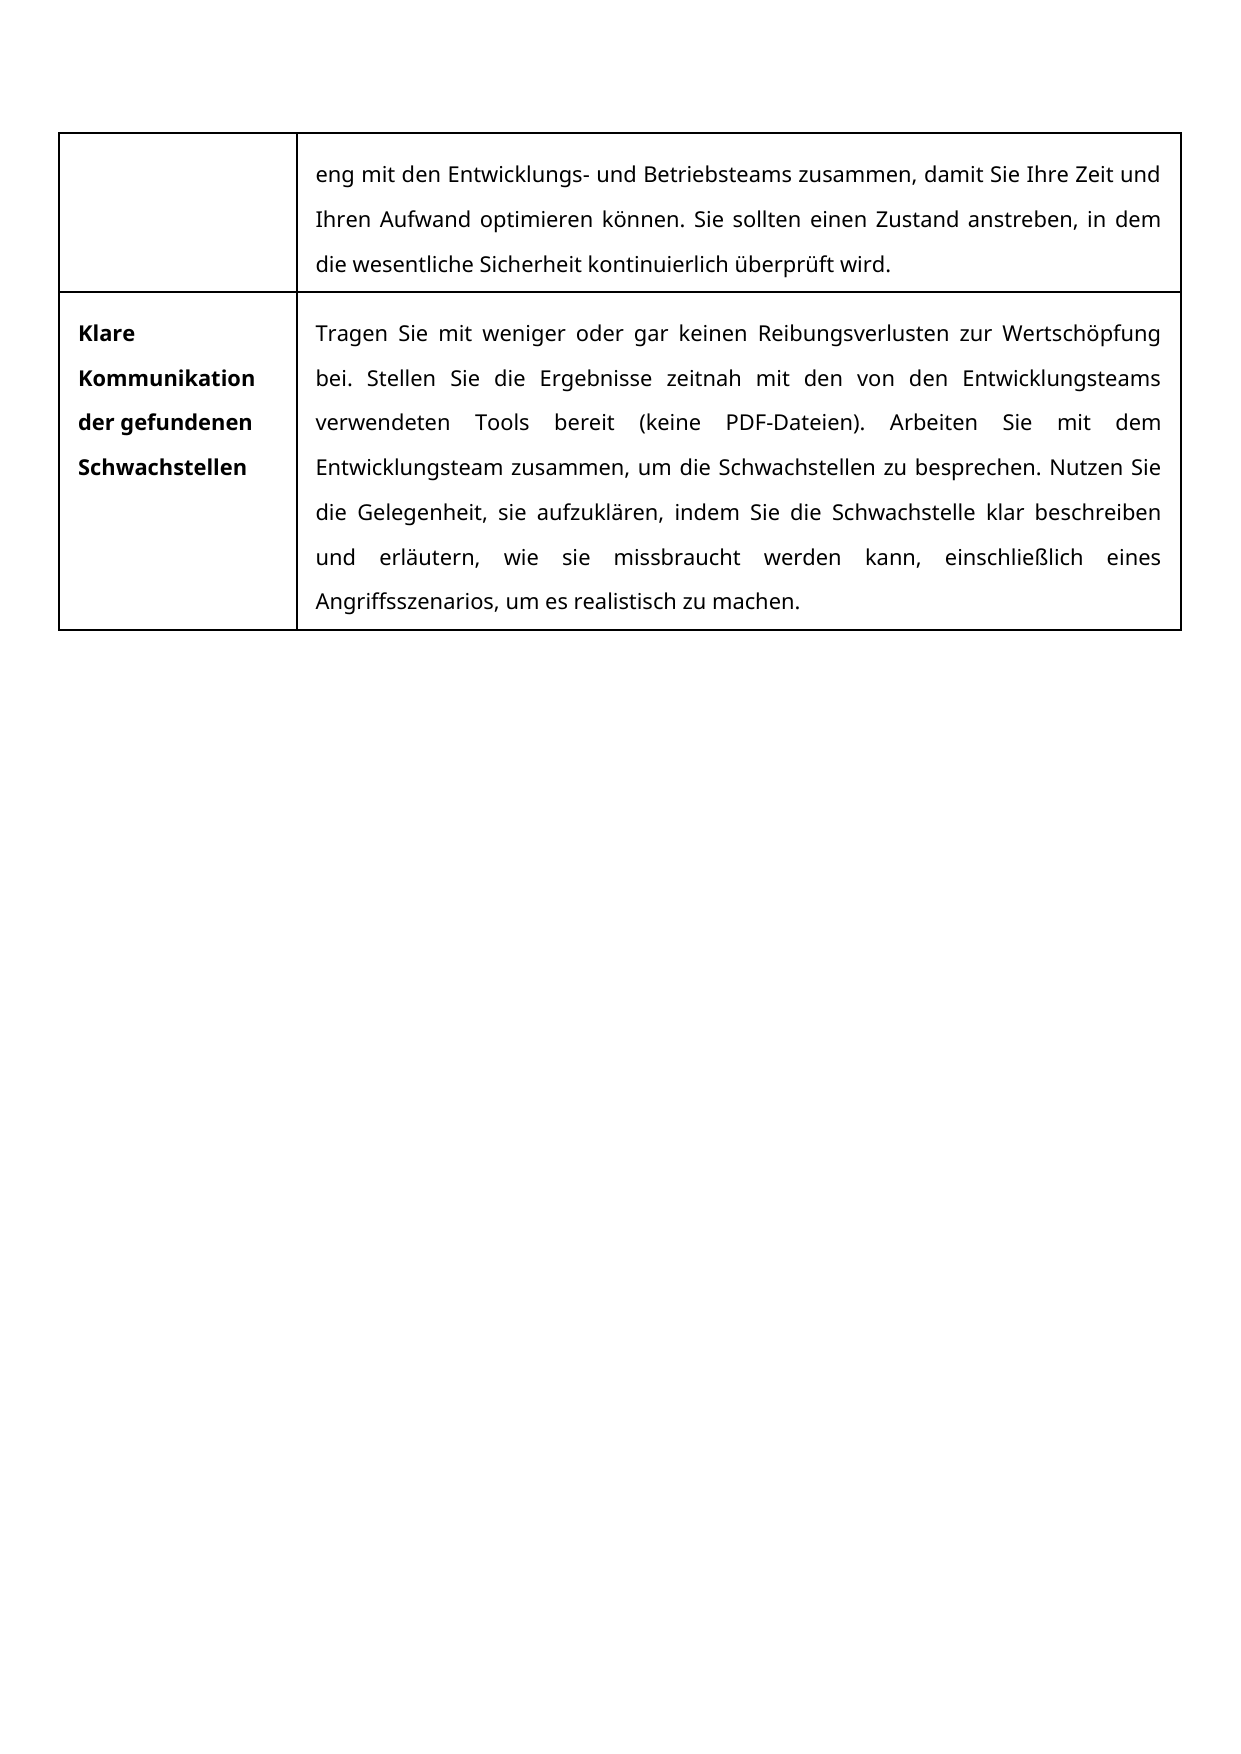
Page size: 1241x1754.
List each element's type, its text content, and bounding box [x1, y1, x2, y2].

table_cell [60, 134, 296, 291]
table_cell Tragen Sie mit weniger oder gar keinen Reibungsverlusten zur Wertschöpfung bei. Stellen Sie die Ergebnisse zeitnah mit den von den Entwicklungsteams verwendeten Tools bereit (keine PDF-Dateien). Arbeiten Sie mit dem Entwicklungsteam zusammen, um die Schwachstellen zu besprechen. Nutzen Sie die Gelegenheit, sie aufzuklären, indem Sie die Schwachstelle klar beschreiben und erläutern, wie sie missbraucht werden kann, einschließlich eines Angriffsszenarios, um es realistisch zu machen. [298, 293, 1180, 628]
table_cell eng mit den Entwicklungs- und Betriebsteams zusammen, damit Sie Ihre Zeit und Ihren Aufwand optimieren können. Sie sollten einen Zustand anstreben, in dem die wesentliche Sicherheit kontinuierlich überprüft wird. [298, 134, 1180, 291]
table_cell Klare Kommunikation der gefundenen Schwachstellen [60, 293, 296, 628]
